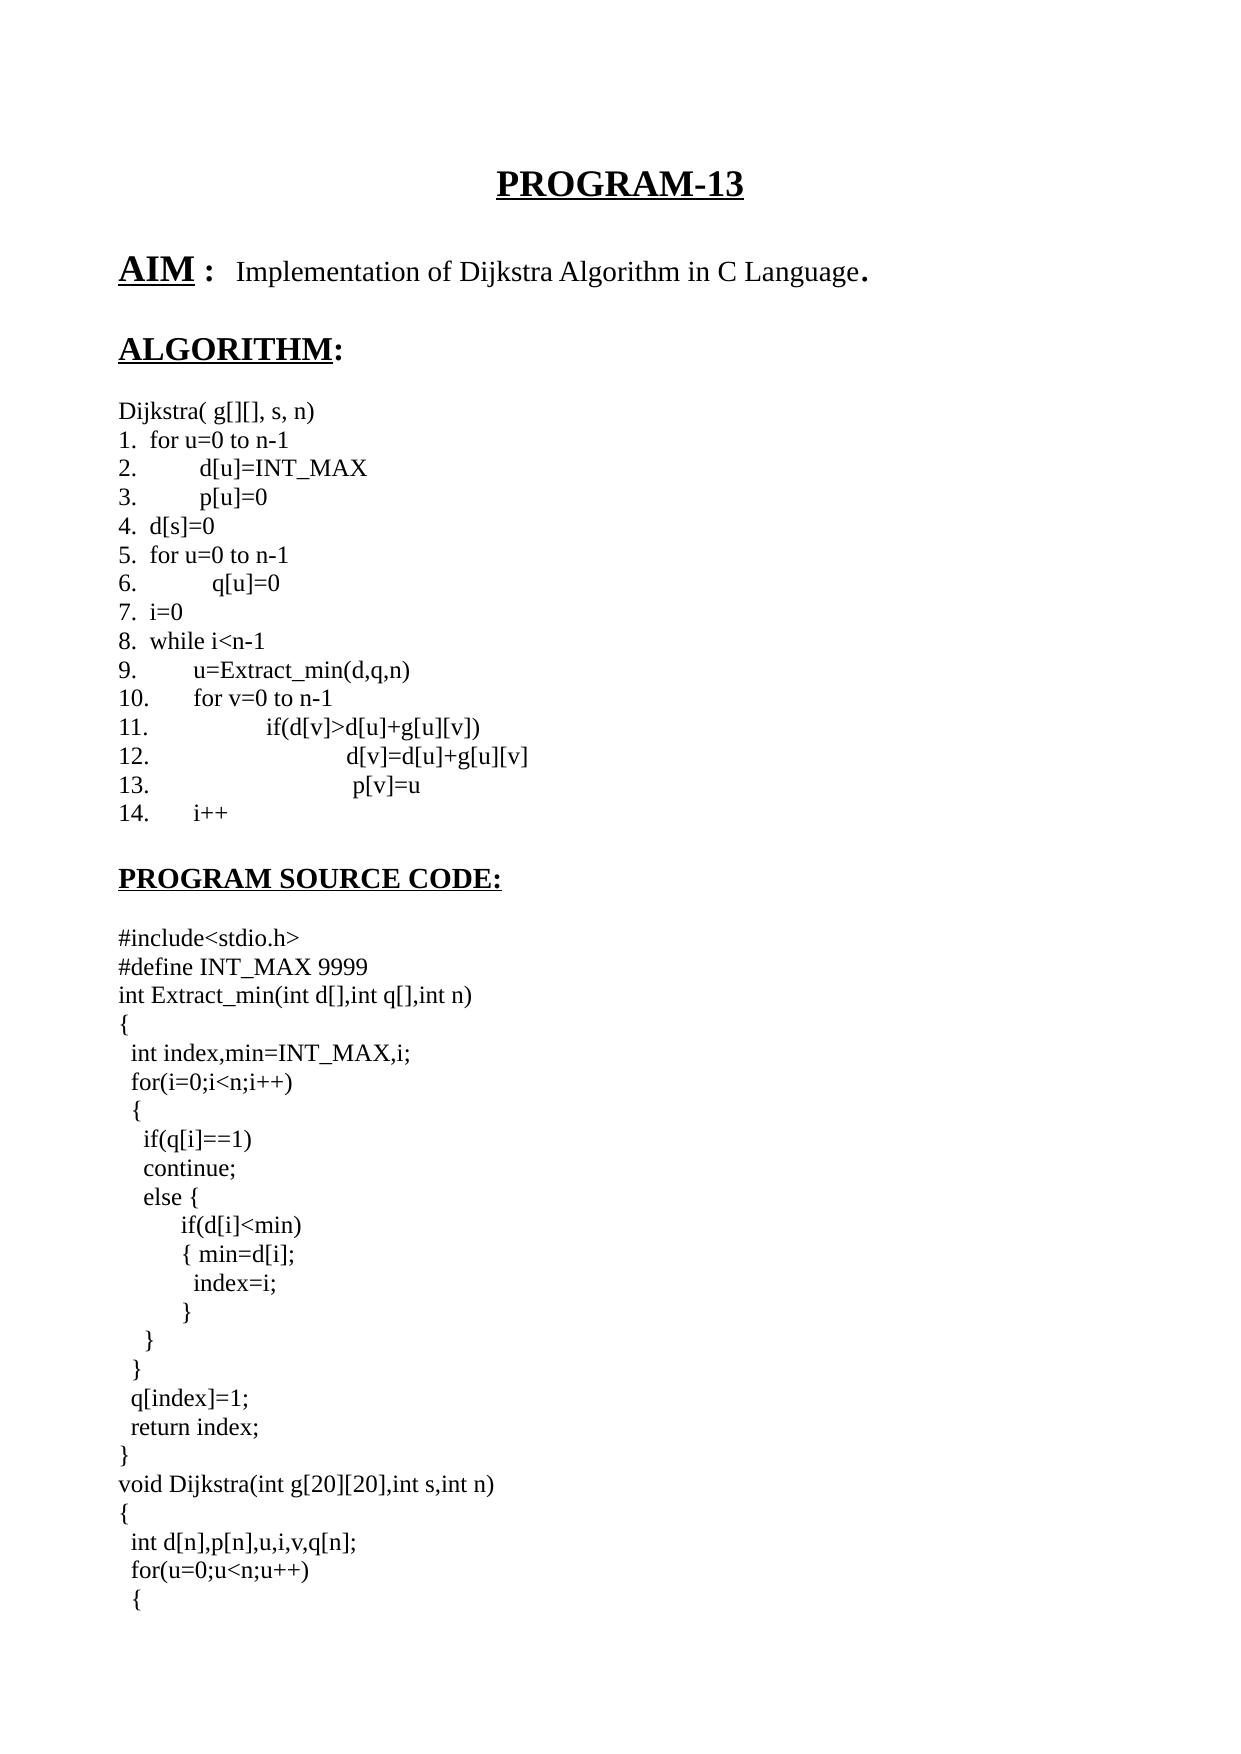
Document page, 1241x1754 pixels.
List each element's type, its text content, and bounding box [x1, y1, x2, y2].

text 8. while i<n-1 [118, 626, 1122, 655]
text 2. d[u]=INT_MAX [118, 453, 1122, 482]
text 4. d[s]=0 [118, 511, 1122, 540]
text { [118, 1584, 1122, 1613]
text 10. for v=0 to n-1 [118, 683, 1122, 712]
text } [118, 1441, 1122, 1469]
text void Dijkstra(int g[20][20],int s,int n) [118, 1469, 1122, 1498]
text { [118, 1498, 1122, 1527]
text for(i=0;i<n;i++) [118, 1067, 1122, 1096]
text else { [118, 1182, 1122, 1211]
text ALGORITHM: [118, 329, 1122, 367]
text 7. i=0 [118, 597, 1122, 626]
text 1. for u=0 to n-1 [118, 425, 1122, 453]
text AIM : Implementation of Dijkstra Algorithm in C Language. [118, 243, 1122, 291]
text return index; [118, 1412, 1122, 1441]
text #include<stdio.h> [118, 923, 1122, 952]
text if(d[i]<min) [118, 1211, 1122, 1239]
text PROGRAM SOURCE CODE: [118, 861, 1122, 894]
text { min=d[i]; [118, 1239, 1122, 1268]
text if(q[i]==1) [118, 1124, 1122, 1153]
text 11. if(d[v]>d[u]+g[u][v]) [118, 712, 1122, 741]
text } [118, 1326, 1122, 1354]
text Dijkstra( g[][], s, n) [118, 396, 1122, 425]
text { [118, 1096, 1122, 1124]
text 3. p[u]=0 [118, 482, 1122, 511]
text 13. p[v]=u [118, 770, 1122, 798]
text int Extract_min(int d[],int q[],int n) [118, 981, 1122, 1009]
text for(u=0;u<n;u++) [118, 1556, 1122, 1584]
text index=i; [118, 1268, 1122, 1297]
text } [118, 1297, 1122, 1326]
text continue; [118, 1153, 1122, 1182]
text int d[n],p[n],u,i,v,q[n]; [118, 1527, 1122, 1556]
text #define INT_MAX 9999 [118, 952, 1122, 981]
text 6. q[u]=0 [118, 568, 1122, 597]
text 5. for u=0 to n-1 [118, 540, 1122, 568]
text 12. d[v]=d[u]+g[u][v] [118, 741, 1122, 770]
text 14. i++ [118, 798, 1122, 827]
text q[index]=1; [118, 1383, 1122, 1412]
text } [118, 1354, 1122, 1383]
text { [118, 1009, 1122, 1038]
text 9. u=Extract_min(d,q,n) [118, 655, 1122, 683]
text int index,min=INT_MAX,i; [118, 1038, 1122, 1067]
text PROGRAM-13 [118, 161, 1122, 204]
